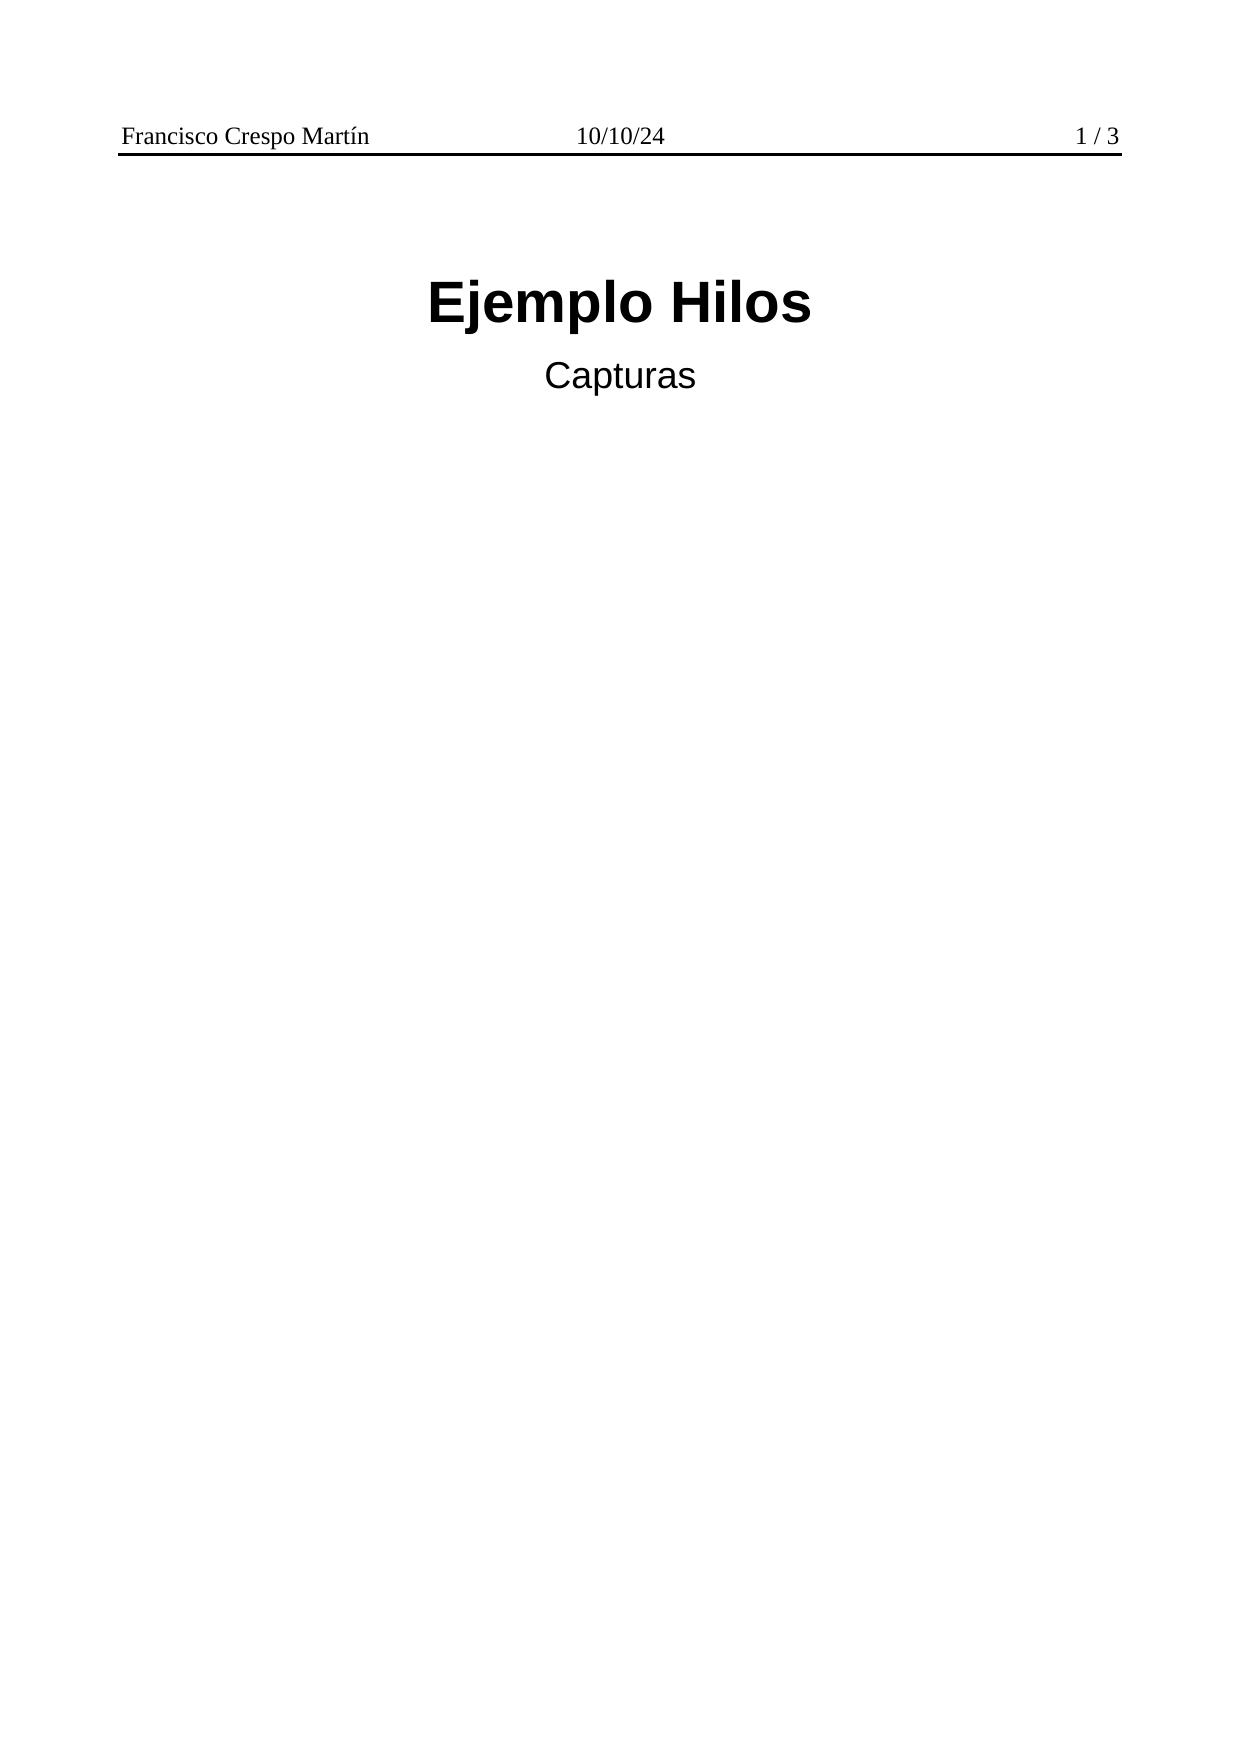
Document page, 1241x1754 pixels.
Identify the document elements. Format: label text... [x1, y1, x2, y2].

subtitle Capturas [118, 354, 1122, 397]
title Ejemplo Hilos [118, 268, 1122, 335]
